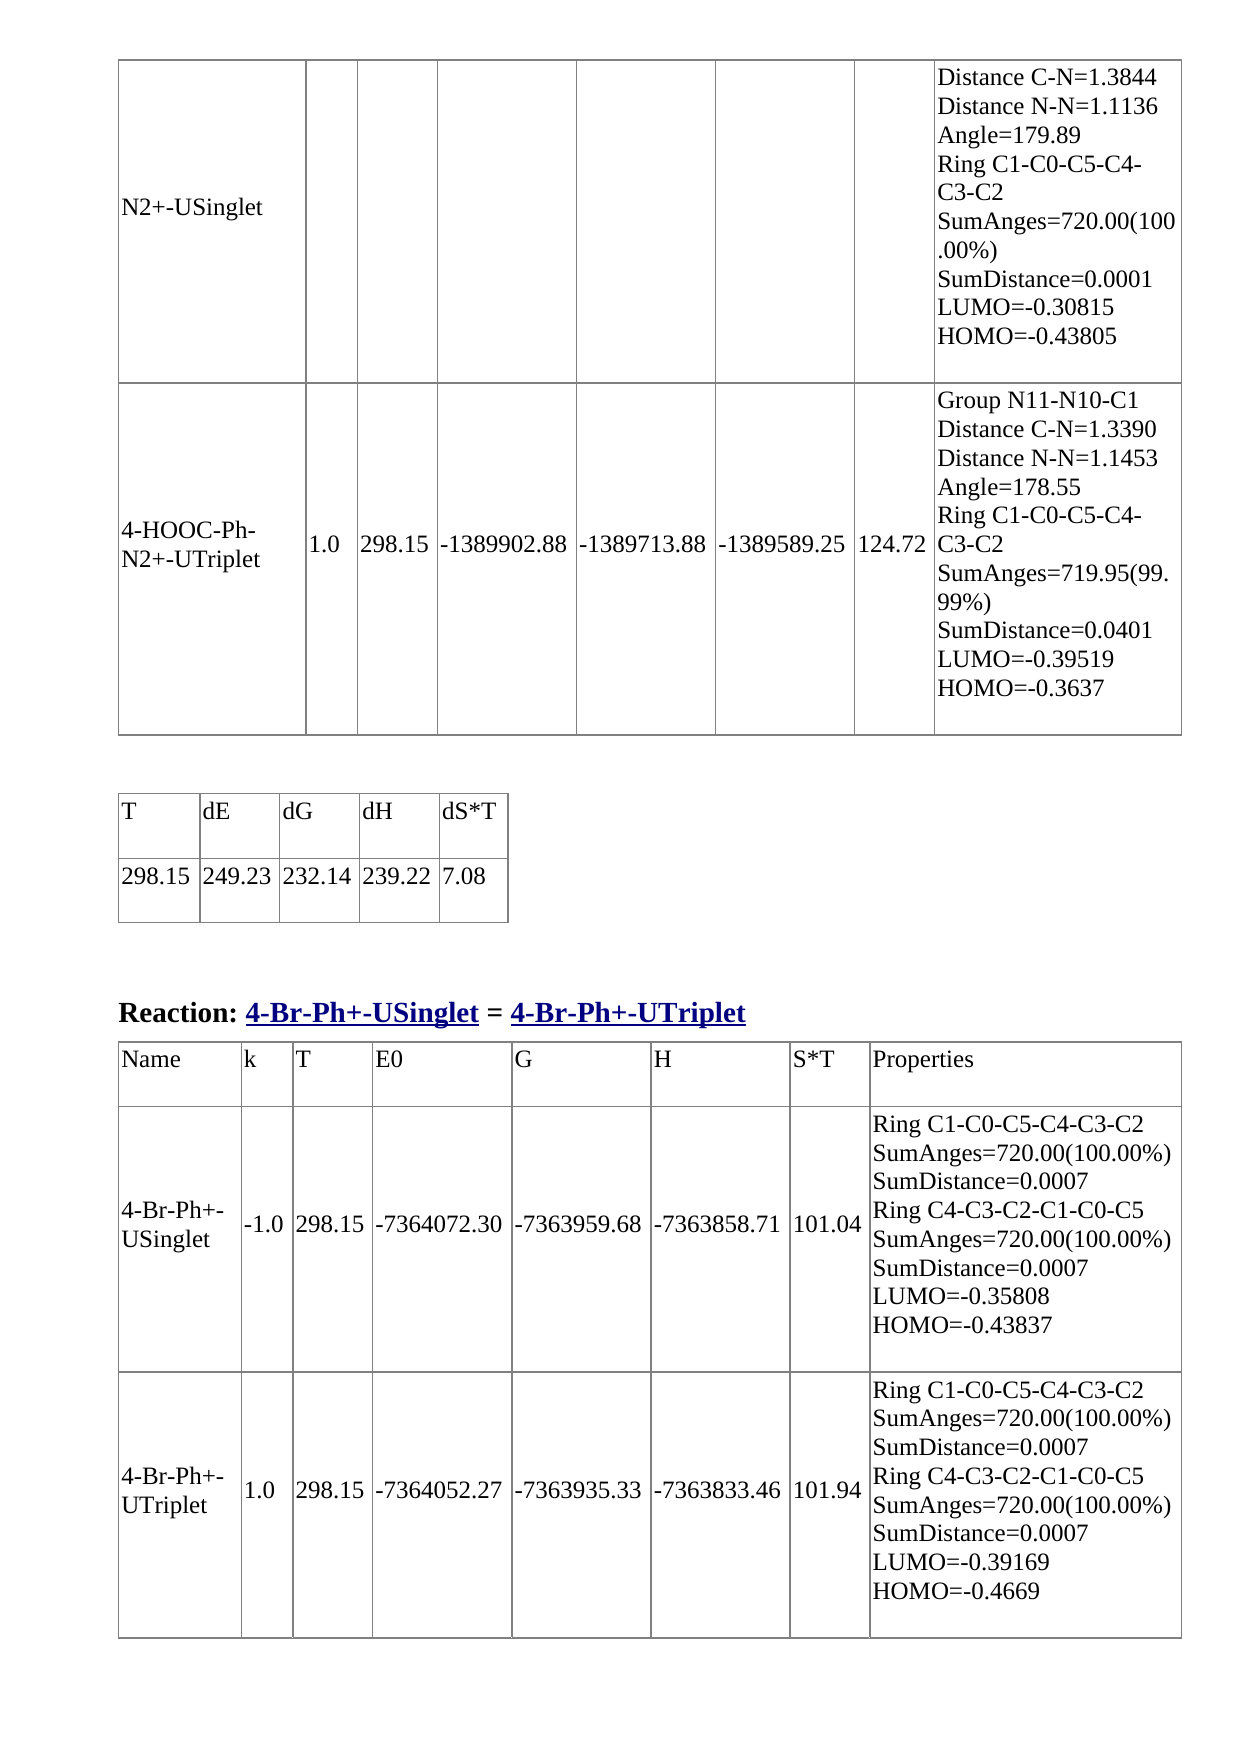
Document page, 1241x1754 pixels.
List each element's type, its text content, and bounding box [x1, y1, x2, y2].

table_cell 101.04 [791, 1107, 869, 1371]
table_cell -7363935.33 [513, 1373, 650, 1637]
table_cell Ring C1-C0-C5-C4-C3-C2 SumAnges=720.00(100.00%) SumDistance=0.0007 Ring C4-C3-C2-C1-C0-C5 SumAnges=720.00(100.00%) SumDistance=0.0007 LUMO=-0.35808 HOMO=-0.43837 [871, 1107, 1181, 1371]
table_cell [358, 61, 437, 382]
table_header T [294, 1043, 372, 1106]
table_header T [119, 794, 199, 857]
table_header dS*T [440, 794, 507, 857]
table_cell [577, 61, 715, 382]
table_header G [513, 1043, 650, 1106]
table_cell 1.0 [307, 384, 357, 734]
table_cell 101.94 [791, 1373, 869, 1637]
table_header k [242, 1043, 292, 1106]
table_cell -7364072.30 [373, 1107, 511, 1371]
table_cell 298.15 [119, 859, 199, 922]
table_cell -7364052.27 [373, 1373, 511, 1637]
table_cell 124.72 [855, 384, 934, 734]
table_cell 4-Br-Ph+-UTriplet [119, 1373, 241, 1637]
table_cell -1.0 [242, 1107, 292, 1371]
table_cell 239.22 [360, 859, 439, 922]
table_cell -1389589.25 [716, 384, 854, 734]
table_cell -7363959.68 [513, 1107, 650, 1371]
table_cell 4-Br-Ph+-USinglet [119, 1107, 241, 1371]
table_cell [307, 61, 357, 382]
table_cell Ring C1-C0-C5-C4-C3-C2 SumAnges=720.00(100.00%) SumDistance=0.0007 Ring C4-C3-C2-C1-C0-C5 SumAnges=720.00(100.00%) SumDistance=0.0007 LUMO=-0.39169 HOMO=-0.4669 [871, 1373, 1181, 1637]
subtitle Reaction: 4-Br-Ph+-USinglet = 4-Br-Ph+-UTriplet [118, 995, 1181, 1029]
table_header dH [360, 794, 439, 857]
table_header Properties [871, 1043, 1181, 1106]
table_cell -7363833.46 [652, 1373, 789, 1637]
table_header S*T [791, 1043, 869, 1106]
table_cell 4-HOOC-Ph-N2+-UTriplet [119, 384, 305, 734]
table_cell [855, 61, 934, 382]
table_cell -7363858.71 [652, 1107, 789, 1371]
table_header H [652, 1043, 789, 1106]
table_cell N2+-USinglet [119, 61, 305, 382]
table_cell 298.15 [294, 1107, 372, 1371]
table_cell Distance C-N=1.3844 Distance N-N=1.1136 Angle=179.89 Ring C1-C0-C5-C4-C3-C2 SumAnges=720.00(100.00%) SumDistance=0.0001 LUMO=-0.30815 HOMO=-0.43805 [935, 61, 1181, 382]
table_header dE [201, 794, 279, 857]
table_cell [716, 61, 854, 382]
table_cell 298.15 [294, 1373, 372, 1637]
table_cell Group N11-N10-C1 Distance C-N=1.3390 Distance N-N=1.1453 Angle=178.55 Ring C1-C0-C5-C4-C3-C2 SumAnges=719.95(99.99%) SumDistance=0.0401 LUMO=-0.39519 HOMO=-0.3637 [935, 384, 1181, 734]
table_cell 249.23 [201, 859, 279, 922]
table_header E0 [373, 1043, 511, 1106]
table_cell -1389902.88 [438, 384, 576, 734]
table_cell 232.14 [280, 859, 359, 922]
table_cell -1389713.88 [577, 384, 715, 734]
table_cell 7.08 [440, 859, 507, 922]
table_cell [438, 61, 576, 382]
table_cell 298.15 [358, 384, 437, 734]
table_cell 1.0 [242, 1373, 292, 1637]
table_header Name [119, 1043, 241, 1106]
table_header dG [280, 794, 359, 857]
